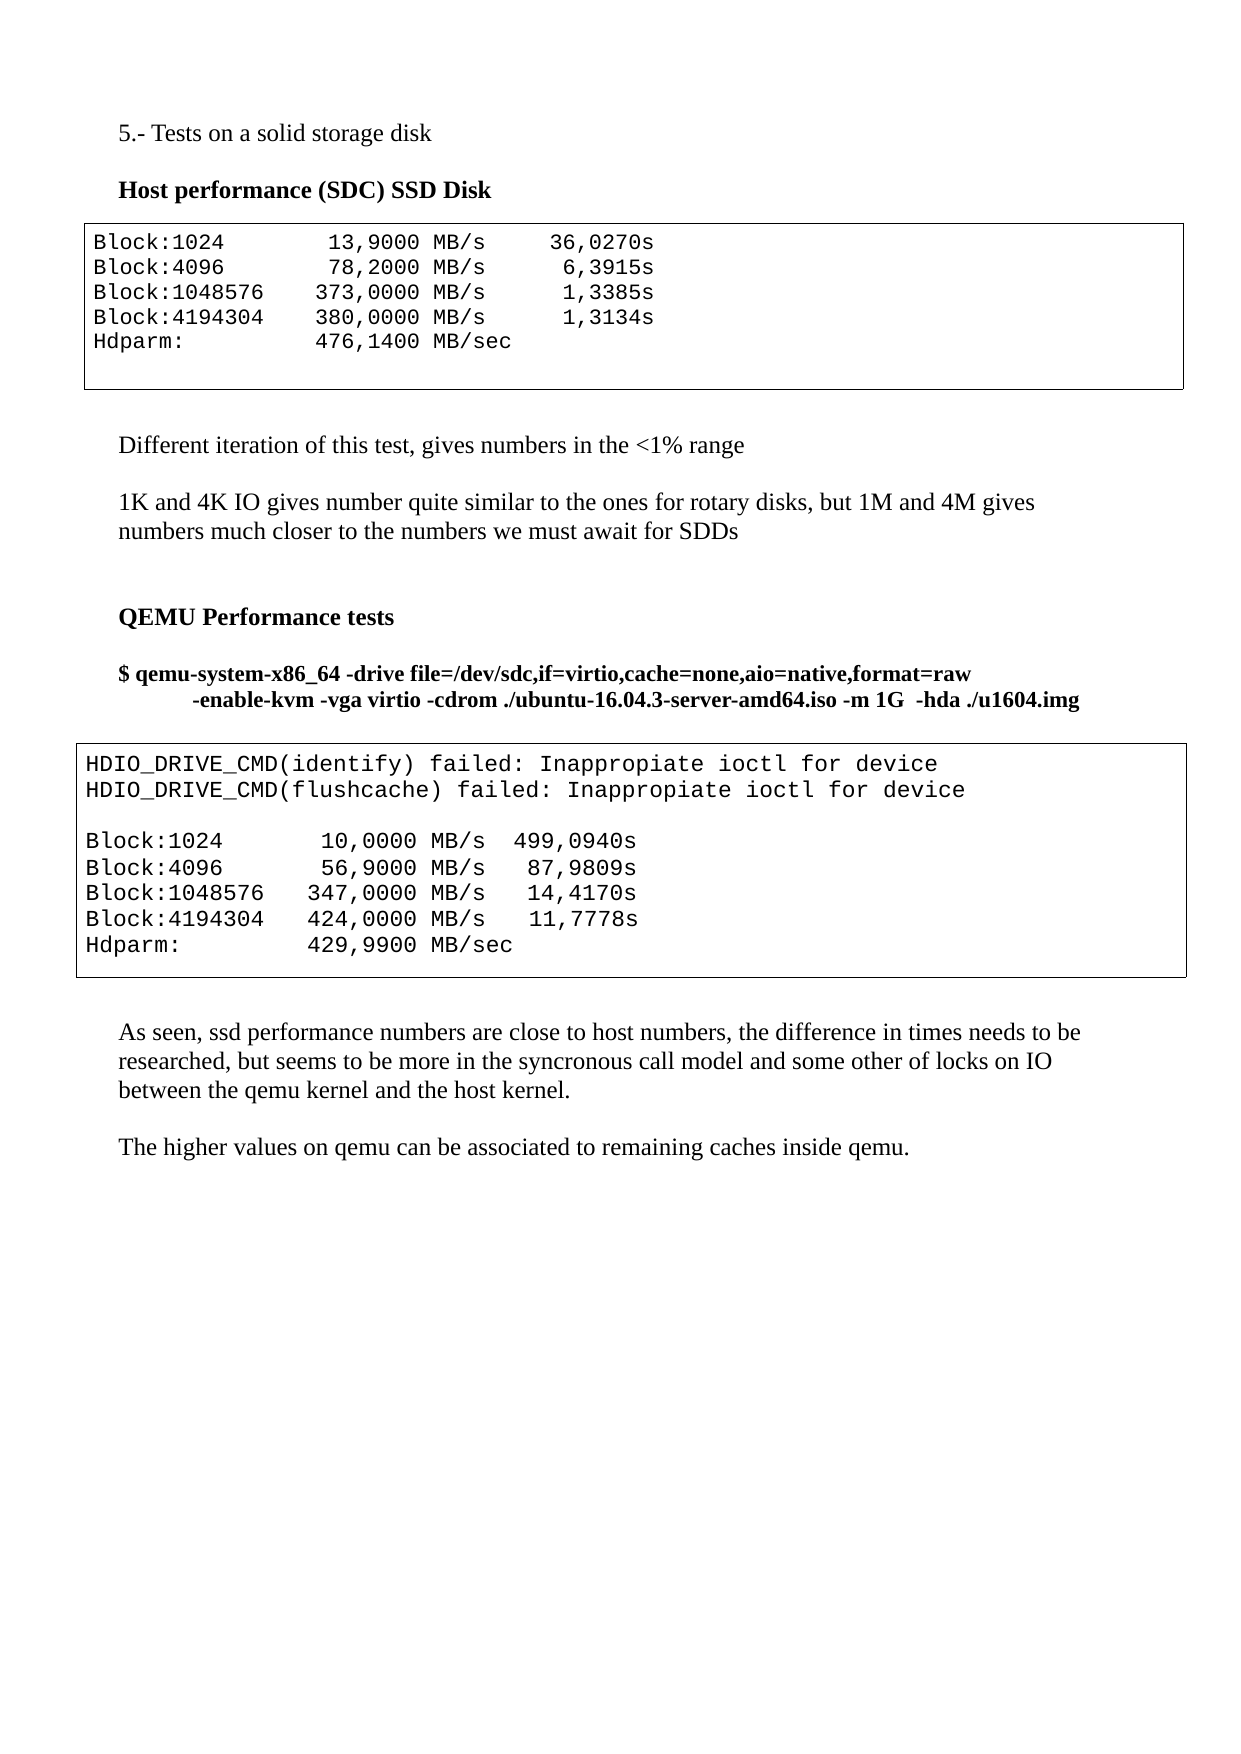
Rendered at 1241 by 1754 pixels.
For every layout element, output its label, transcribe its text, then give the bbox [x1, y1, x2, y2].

text 1K and 4K IO gives number quite similar to the ones for rotary disks, but 1M and 4M gives numbers much closer to the numbers we must await for SDDs [118, 487, 1122, 545]
text Hdparm: 476,1400 MB/sec [93, 331, 1174, 356]
text The higher values on qemu can be associated to remaining caches inside qemu. [118, 1132, 1122, 1161]
text Different iteration of this test, gives numbers in the <1% range [118, 430, 1122, 459]
text Block:1024 13,9000 MB/s 36,0270s [93, 232, 1174, 256]
text HDIO_DRIVE_CMD(flushcache) failed: Inappropiate ioctl for device [85, 778, 1177, 804]
text QEMU Performance tests [118, 602, 1122, 631]
text Block:1048576 347,0000 MB/s 14,4170s [85, 882, 1177, 908]
text [77, 744, 1186, 977]
text Block:1024 10,0000 MB/s 499,0940s [85, 830, 1177, 856]
text Block:4096 78,2000 MB/s 6,3915s [93, 256, 1174, 281]
text As seen, ssd performance numbers are close to host numbers, the difference in times needs to be researched, but seems to be more in the syncronous call model and some other of locks on IO between the qemu kernel and the host kernel. [118, 1017, 1122, 1104]
text -enable-kvm -vga virtio -cdrom ./ubuntu-16.04.3-server-amd64.iso -m 1G -hda ./u1604.img [118, 686, 1122, 713]
text Host performance (SDC) SSD Disk [118, 176, 1122, 204]
text Block:4194304 380,0000 MB/s 1,3134s [93, 306, 1174, 331]
text $ qemu-system-x86_64 -drive file=/dev/sdc,if=virtio,cache=none,aio=native,format=raw [118, 660, 1122, 686]
text Hdparm: 429,9900 MB/sec [85, 934, 1177, 959]
text HDIO_DRIVE_CMD(identify) failed: Inappropiate ioctl for device [85, 752, 1177, 778]
text Block:4194304 424,0000 MB/s 11,7778s [85, 908, 1177, 934]
text Block:1048576 373,0000 MB/s 1,3385s [93, 281, 1174, 306]
text 5.- Tests on a solid storage disk [118, 118, 1122, 147]
text Block:4096 56,9000 MB/s 87,9809s [85, 856, 1177, 882]
